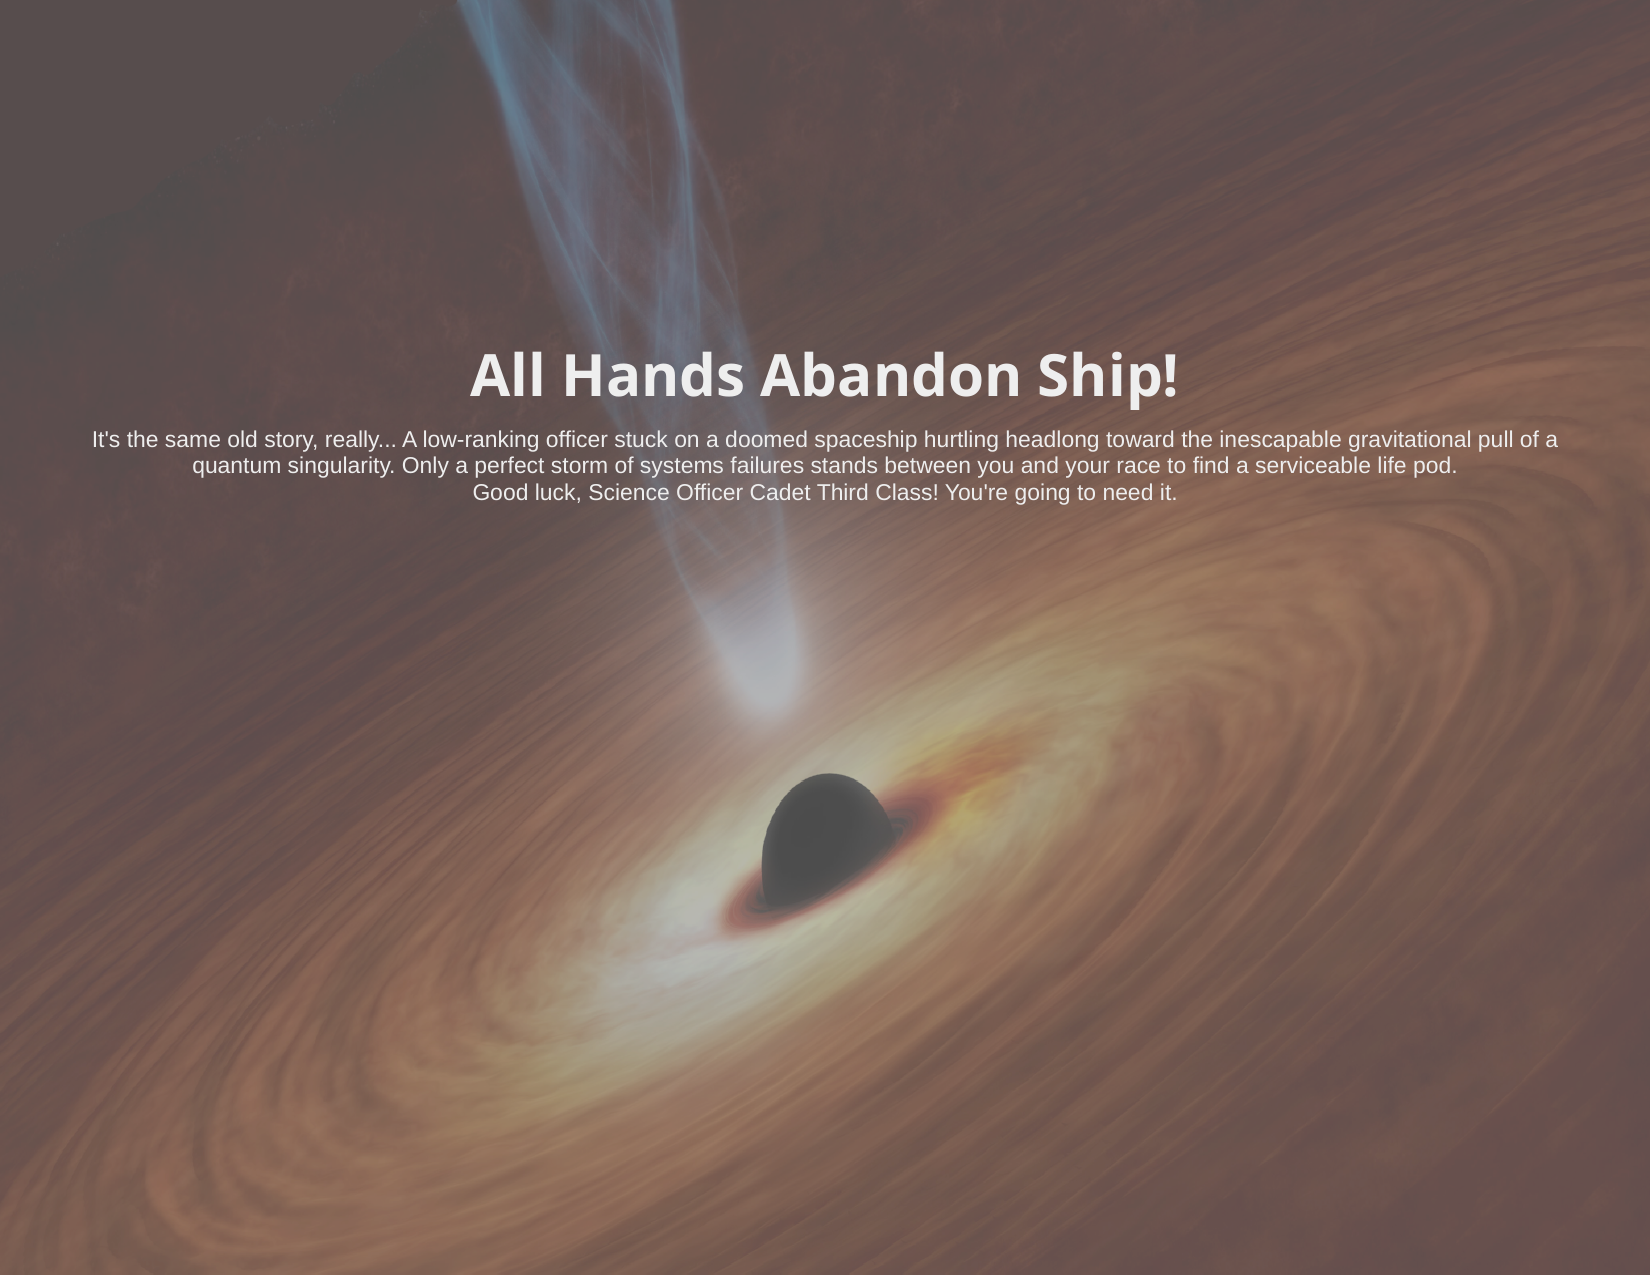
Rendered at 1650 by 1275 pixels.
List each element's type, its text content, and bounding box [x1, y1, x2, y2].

text It's the same old story, really... A low-ranking officer stuck on a doomed spaceship hurtling headlong toward the inescapable gravitational pull of a quantum singularity. Only a perfect storm of systems failures stands between you and your race to find a serviceable life pod. [75, 426, 1575, 479]
text Good luck, Science Officer Cadet Third Class! You're going to need it. [75, 479, 1575, 505]
title All Hands Abandon Ship! [75, 334, 1575, 413]
